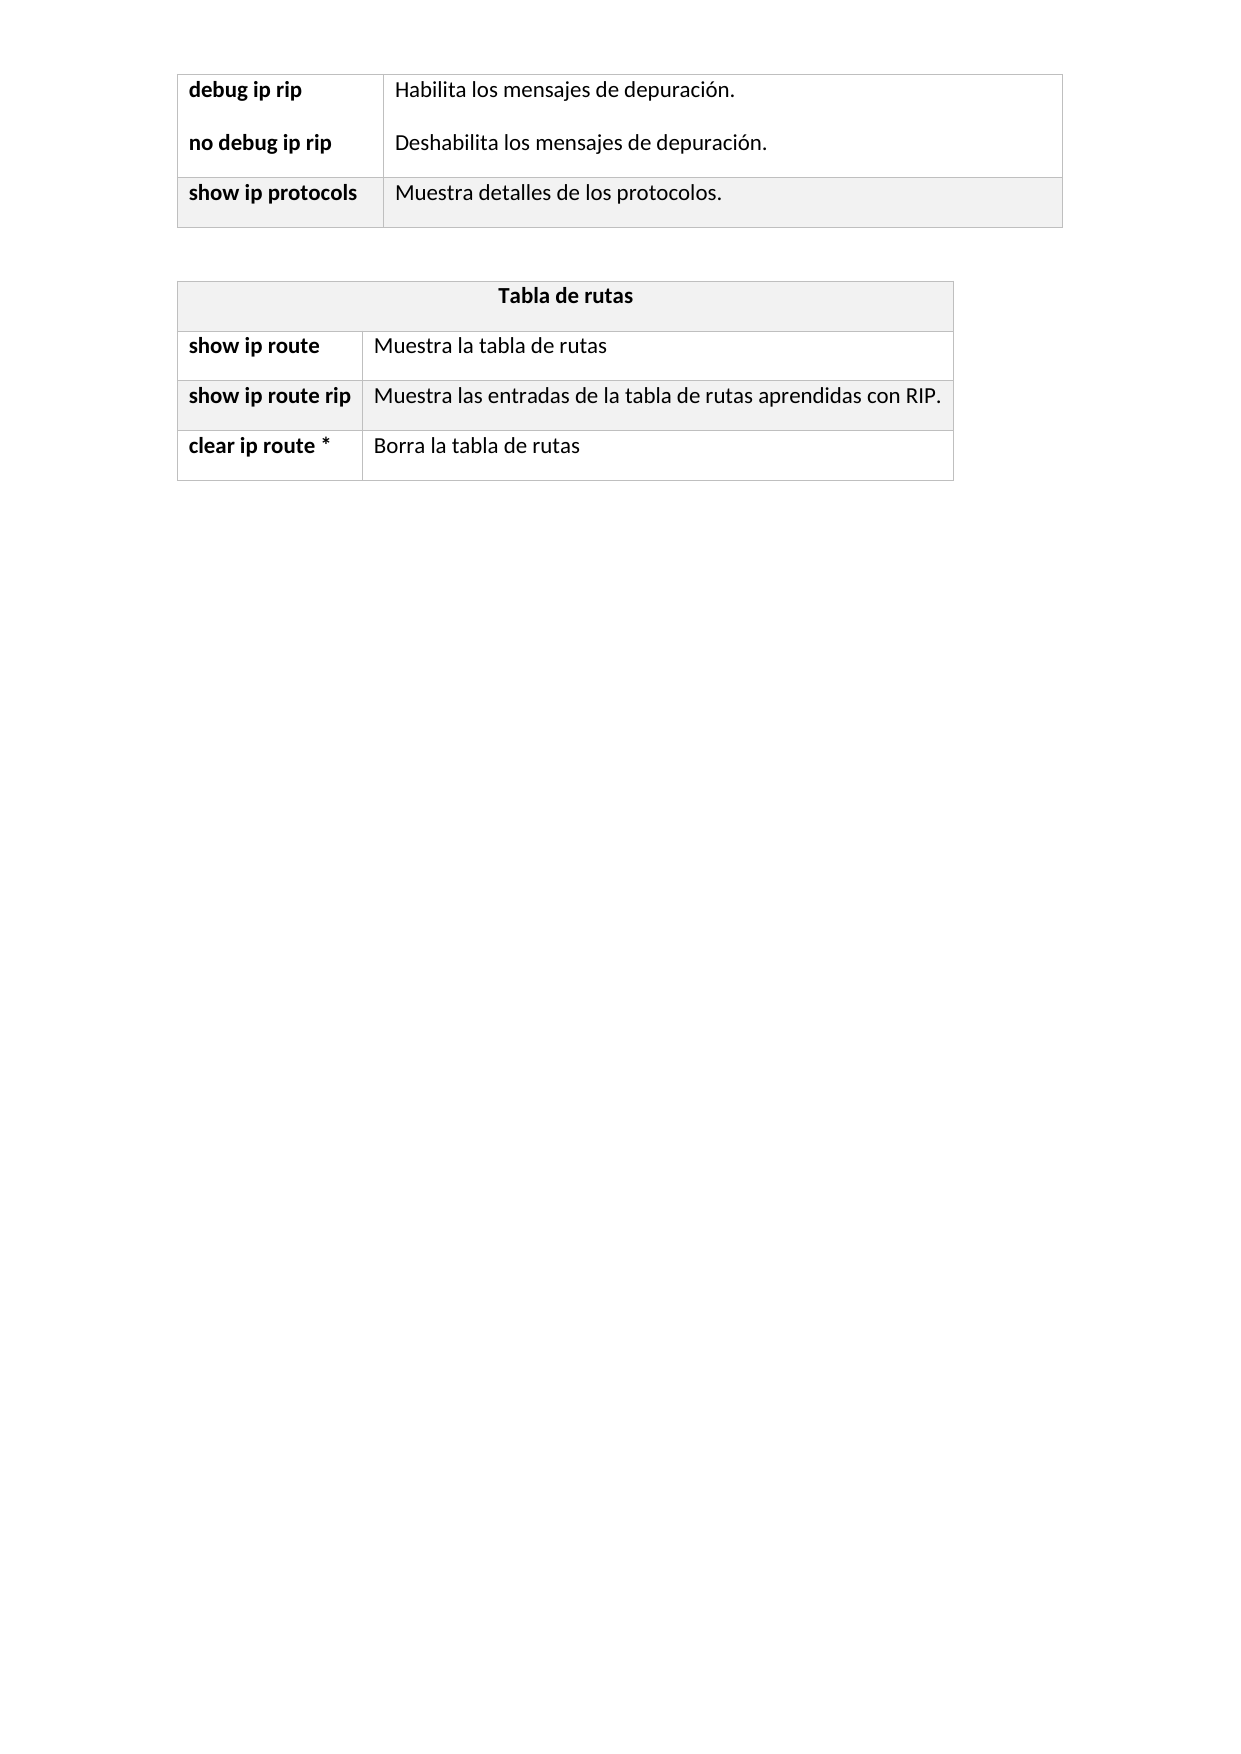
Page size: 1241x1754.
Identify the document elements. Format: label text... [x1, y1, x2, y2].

table_cell Borra la tabla de rutas [363, 431, 953, 480]
table_cell show ip route [178, 332, 362, 380]
table_cell Muestra las entradas de la tabla de rutas aprendidas con RIP. [363, 381, 953, 430]
table_cell Muestra detalles de los protocolos. [384, 178, 1062, 227]
table_cell show ip route rip [178, 381, 362, 430]
table_cell Habilita los mensajes de depuración. Deshabilita los mensajes de depuración. [384, 75, 1062, 177]
table_cell debug ip rip no debug ip rip [178, 75, 383, 177]
table_cell clear ip route * [178, 431, 362, 480]
table_cell Muestra la tabla de rutas [363, 332, 953, 380]
table_header Tabla de rutas [178, 282, 953, 331]
table_cell show ip protocols [178, 178, 383, 227]
